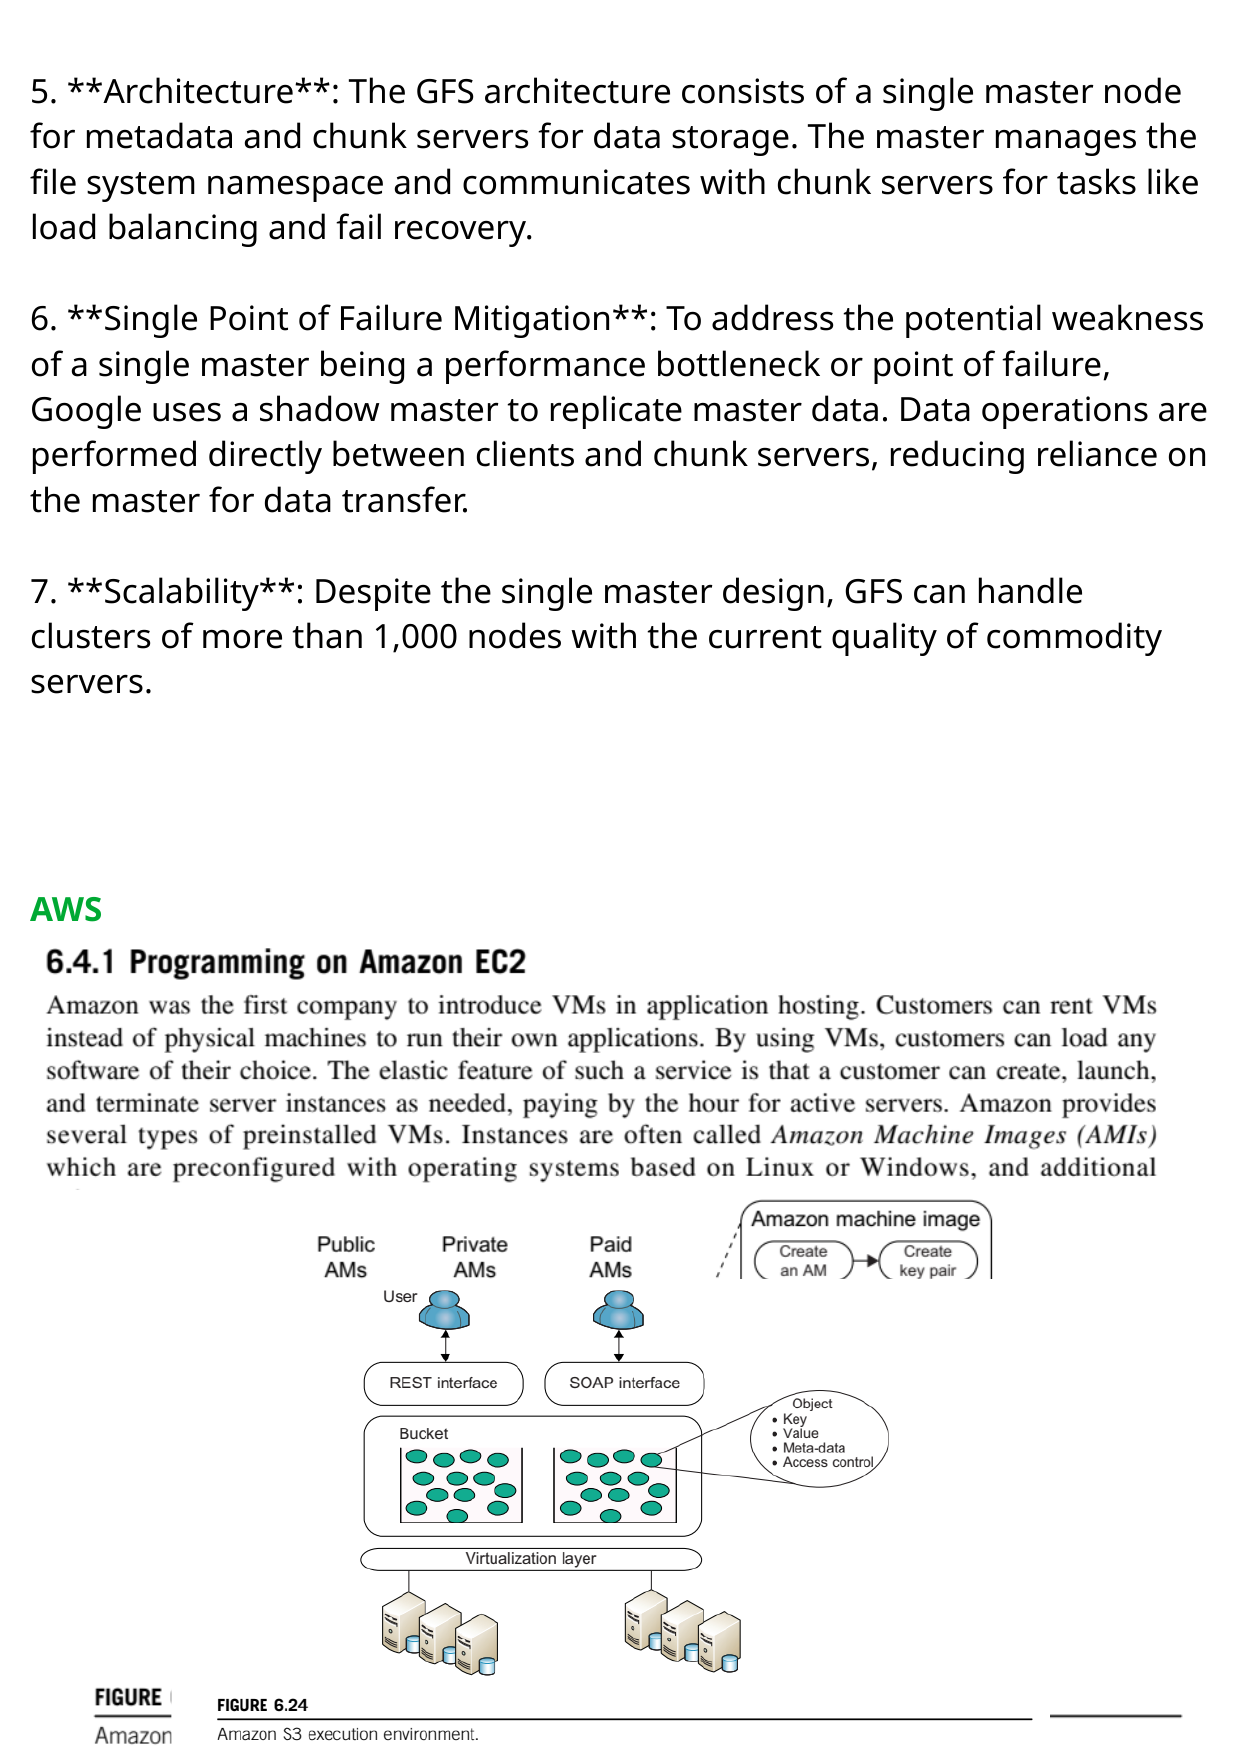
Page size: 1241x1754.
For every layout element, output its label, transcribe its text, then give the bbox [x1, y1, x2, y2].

subtitle 5. **Architecture**: The GFS architecture consists of a single master node for metadata and chunk servers for data storage. The master manages the file system namespace and communicates with chunk servers for tasks like load balancing and fail recovery. [30, 68, 1211, 249]
subtitle 7. **Scalability**: Despite the single master design, GFS can handle clusters of more than 1,000 nodes with the current quality of commodity servers. [30, 567, 1211, 704]
subtitle 6. **Single Point of Failure Mitigation**: To address the potential weakness of a single master being a performance bottleneck or point of failure, Google uses a shadow master to replicate master data. Data operations are performed directly between clients and chunk servers, reducing reliance on the master for data transfer. [30, 295, 1211, 522]
subtitle AWS [30, 885, 1211, 931]
picture [18, 943, 1212, 1754]
